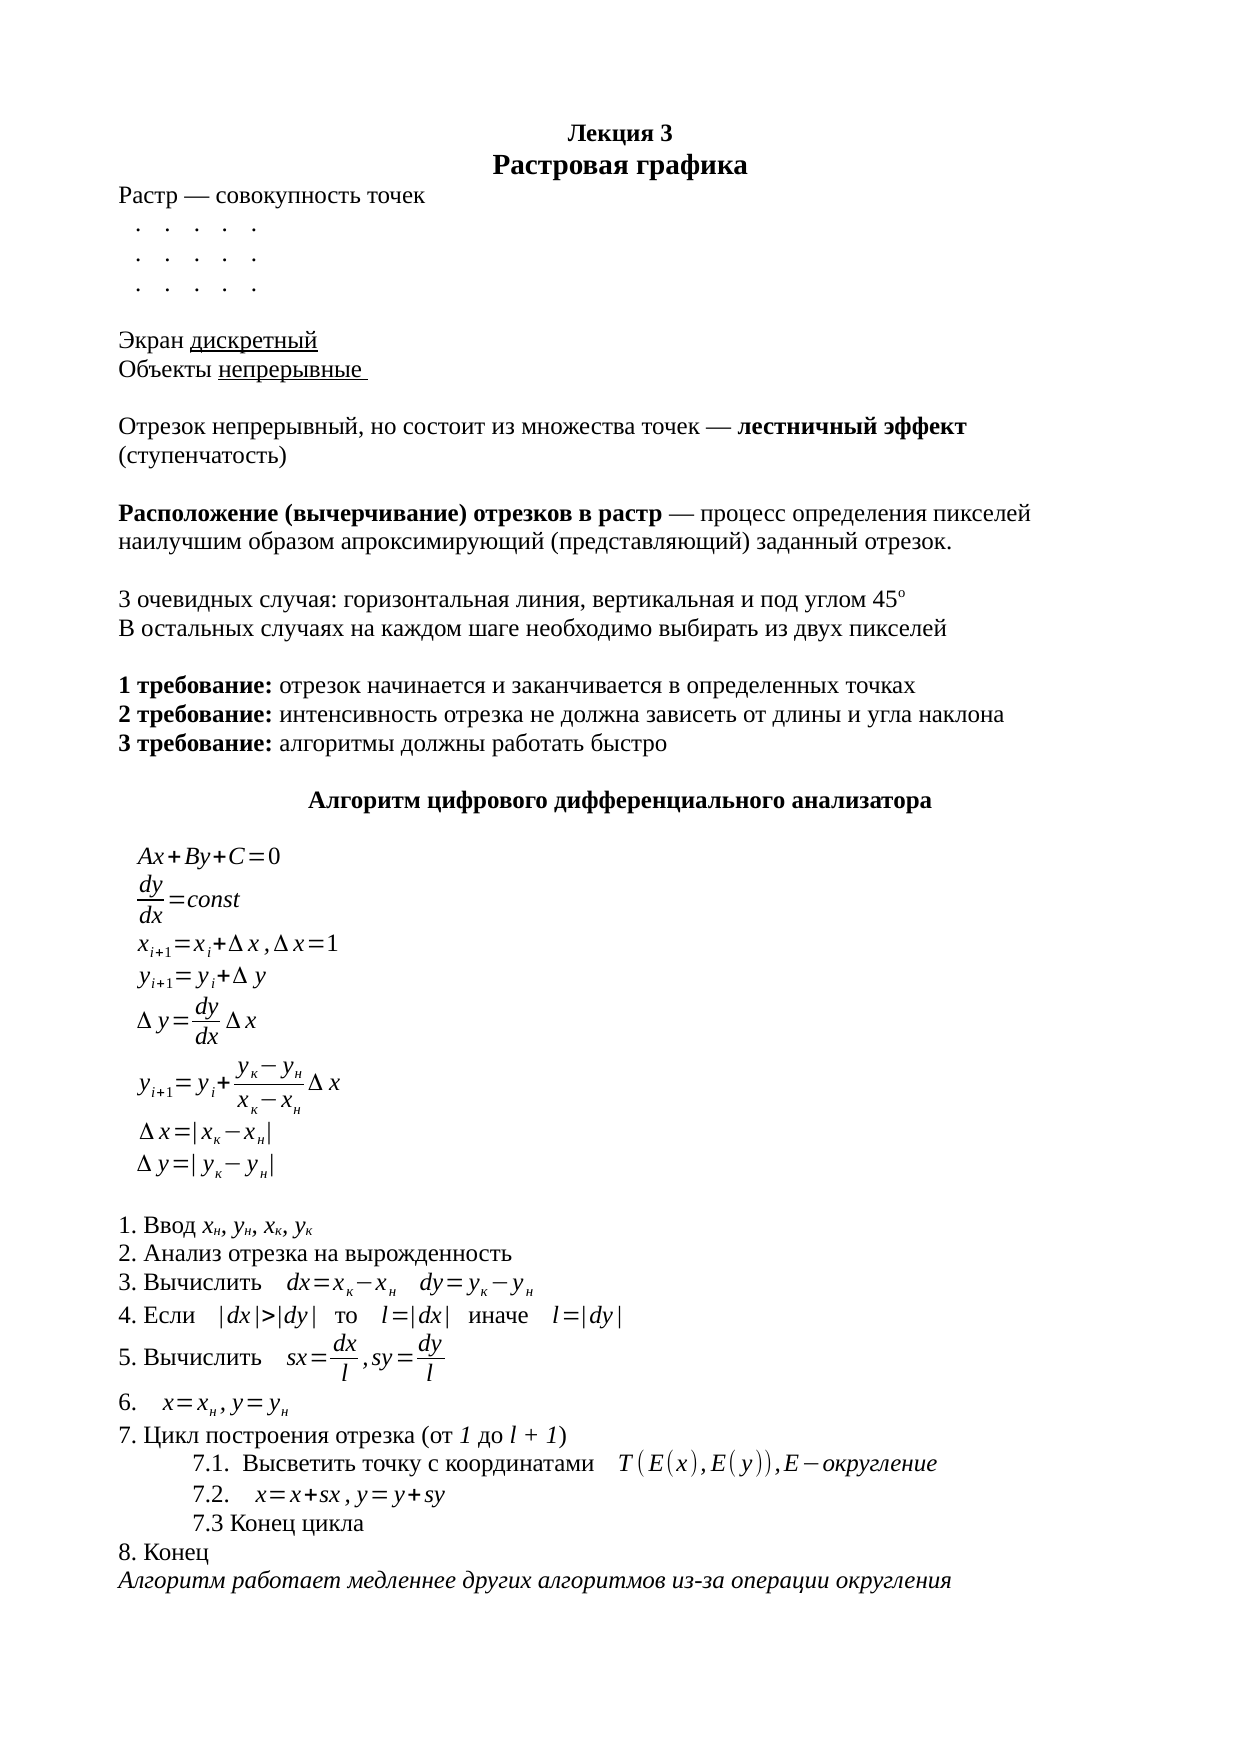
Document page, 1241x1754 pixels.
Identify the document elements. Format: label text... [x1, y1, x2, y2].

text 7.2. [118, 1479, 1122, 1508]
text Объекты непрерывные [118, 354, 1122, 383]
text 3 требование: алгоритмы должны работать быстро [118, 728, 1122, 756]
text Лекция 3 [118, 118, 1122, 147]
text 3 очевидных случая: горизонтальная линия, вертикальная и под углом 45o [118, 584, 1122, 613]
text 5. Вычислить [118, 1328, 1122, 1387]
text Отрезок непрерывный, но состоит из множества точек — лестничный эффект (ступенчатость) [118, 411, 1122, 469]
text 2. Анализ отрезка на вырожденность [118, 1238, 1122, 1267]
text 4. Если то иначе [118, 1300, 1122, 1328]
text 3. Вычислить [118, 1267, 1122, 1300]
text 1 требование: отрезок начинается и заканчивается в определенных точках [118, 670, 1122, 699]
text 1. Ввод xн, yн, xк, yк [118, 1210, 1122, 1238]
text Растровая графика [118, 147, 1122, 180]
text В остальных случаях на каждом шаге необходимо выбирать из двух пикселей [118, 613, 1122, 641]
text 2 требование: интенсивность отрезка не должна зависеть от длины и угла наклона [118, 699, 1122, 728]
text Расположение (вычерчивание) отрезков в растр — процесс определения пикселей наилучшим образом апроксимирующий (представляющий) заданный отрезок. [118, 498, 1122, 555]
text 8. Конец [118, 1537, 1122, 1565]
text 7.1. Высветить точку с координатами [118, 1448, 1122, 1479]
text Алгоритм работает медленнее других алгоритмов из-за операции округления [118, 1565, 1122, 1594]
text 6. [118, 1387, 1122, 1420]
text 7. Цикл построения отрезка (от 1 до l + 1) [118, 1420, 1122, 1448]
text Растр — совокупность точек [118, 180, 1122, 209]
text Алгоритм цифрового дифференциального анализатора [118, 785, 1122, 814]
text 7.3 Конец цикла [118, 1508, 1122, 1537]
text Экран дискретный [118, 325, 1122, 354]
